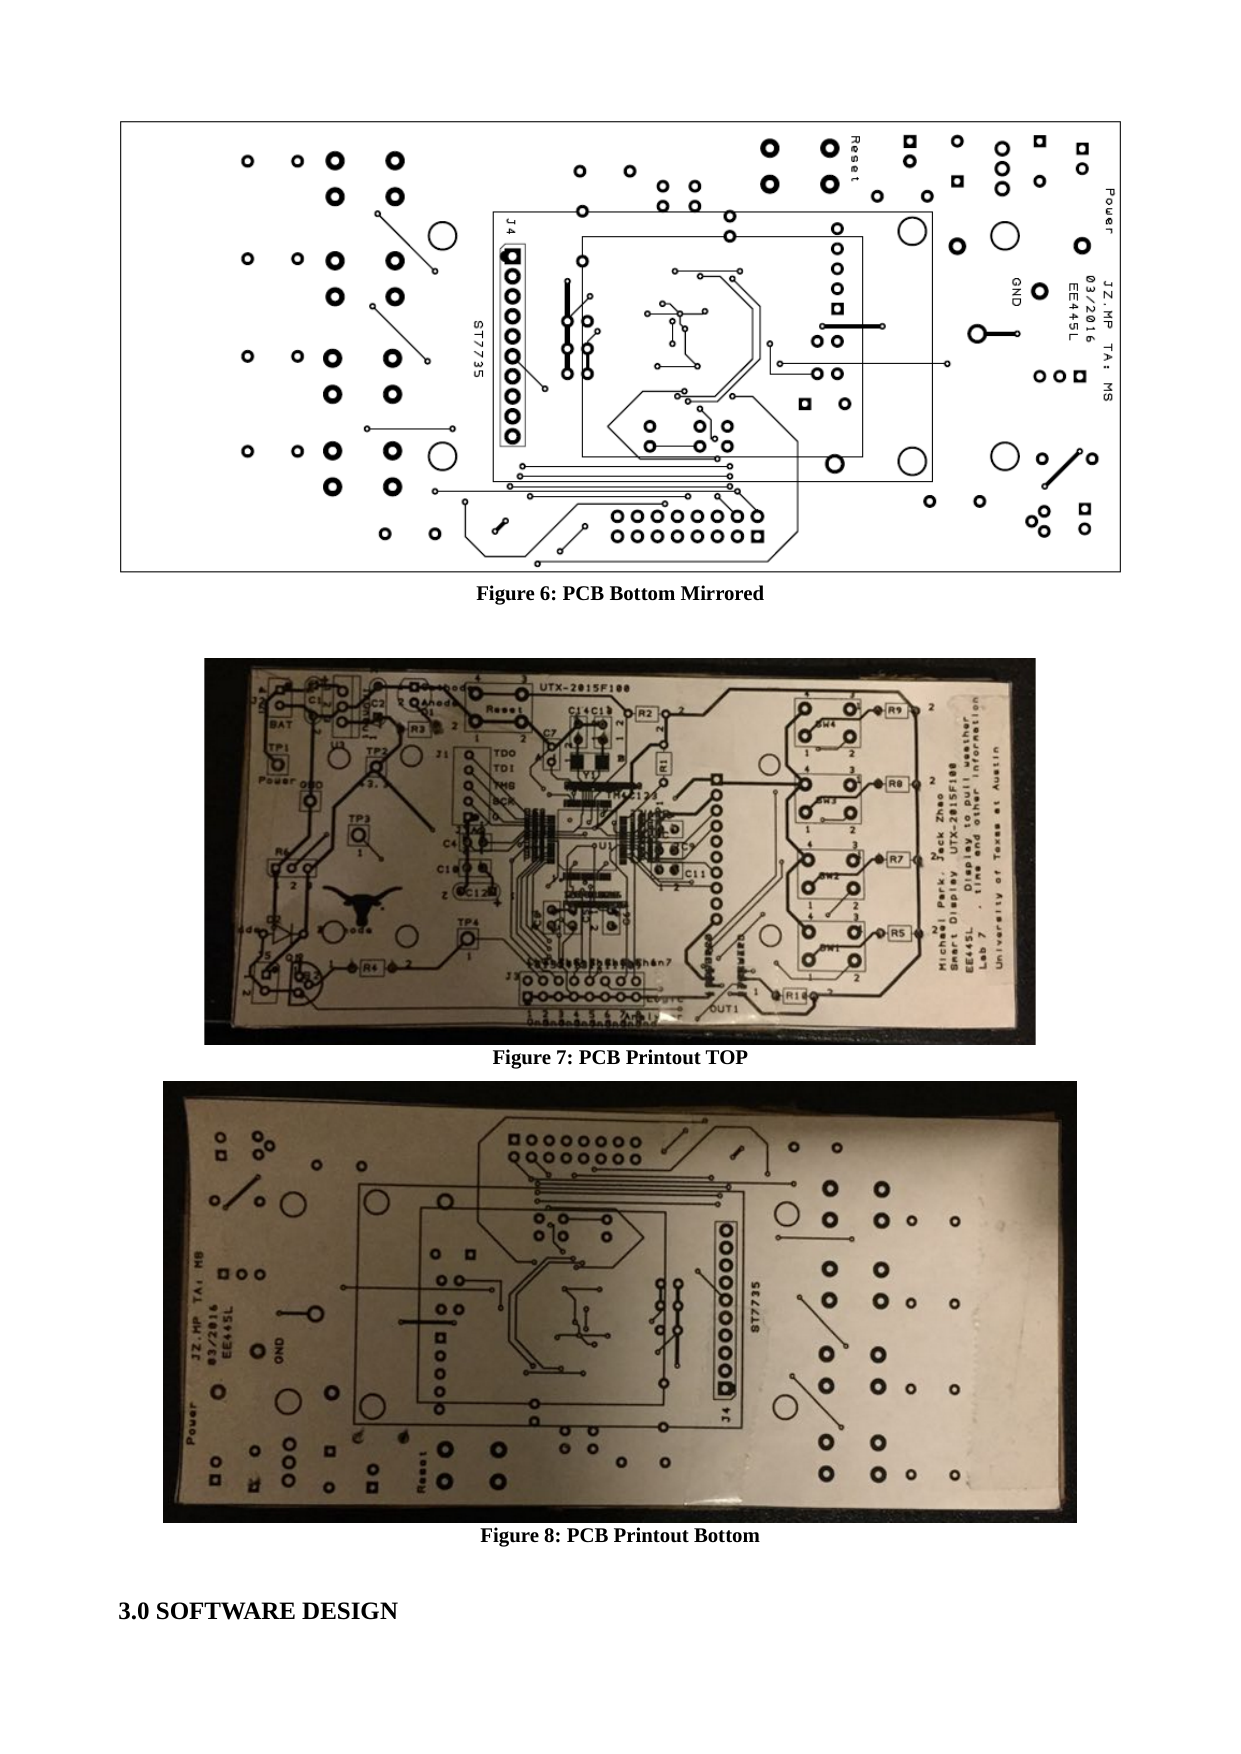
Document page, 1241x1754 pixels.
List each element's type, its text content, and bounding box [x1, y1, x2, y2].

picture [118, 118, 1122, 581]
text Figure 6: PCB Bottom Mirrored [118, 581, 1122, 605]
text 3.0 SOFTWARE DESIGN [118, 1596, 1122, 1624]
picture [163, 1081, 1077, 1523]
picture [204, 658, 1036, 1045]
text Figure 7: PCB Printout TOP [118, 659, 1122, 1069]
text Figure 8: PCB Printout Bottom [118, 1081, 1122, 1547]
